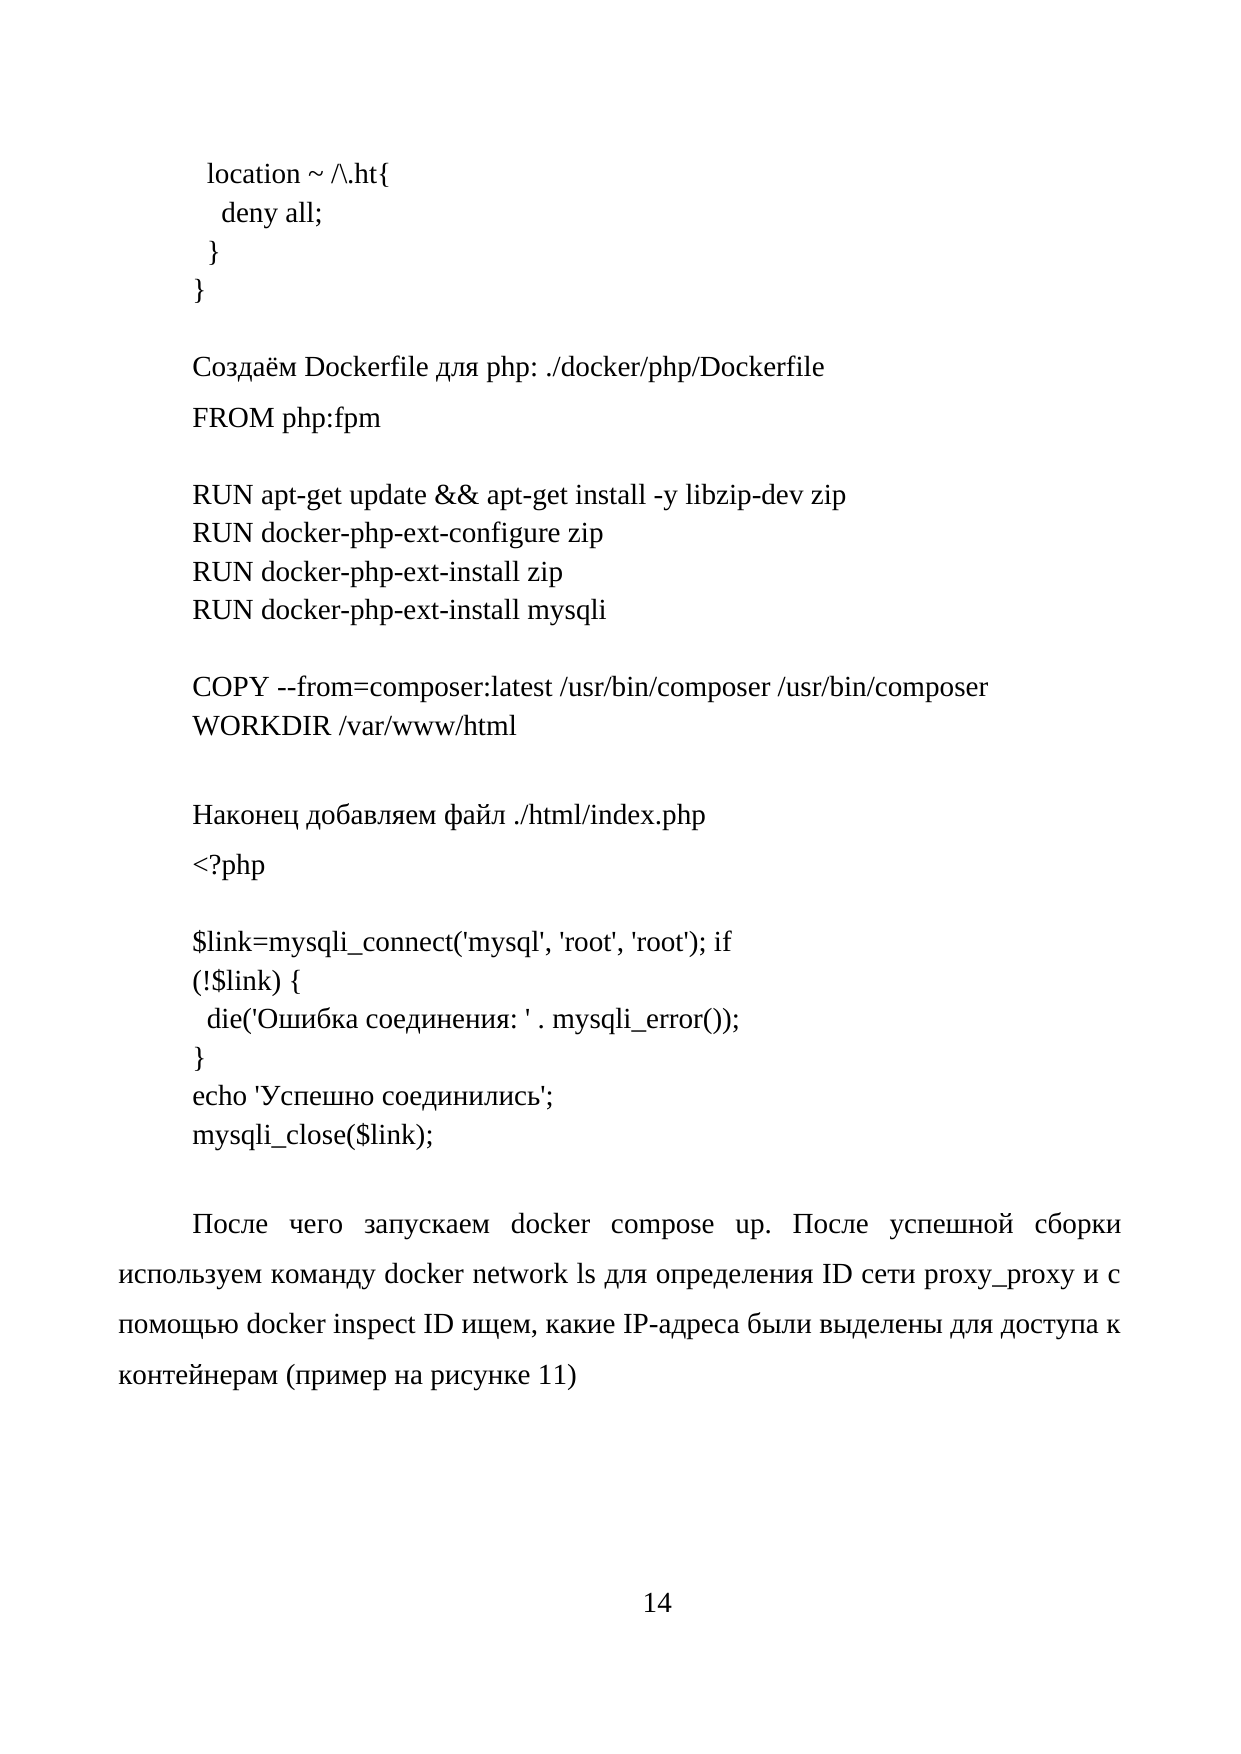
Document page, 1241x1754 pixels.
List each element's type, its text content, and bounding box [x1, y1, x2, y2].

text deny all; [118, 195, 1122, 229]
text COPY --from=composer:latest /usr/bin/composer /usr/bin/composer [118, 669, 1122, 703]
text (!$link) { [118, 963, 1122, 996]
text RUN docker-php-ext-install zip [118, 554, 1122, 587]
text FROM php:fpm [118, 400, 1122, 433]
text } [118, 234, 1122, 267]
text location ~ /\.ht{ [118, 157, 1122, 190]
text } [118, 272, 1122, 306]
text $link=mysqli_connect('mysql', 'root', 'root'); if [118, 924, 1122, 958]
text RUN apt-get update && apt-get install -y libzip-dev zip [118, 477, 1122, 510]
text Наконец добавляем файл ./html/index.php [118, 797, 1122, 830]
text die('Ошибка соединения: ' . mysqli_error()); [118, 1001, 1122, 1035]
text После чего запускаем docker compose up. После успешной сборки используем команду docker network ls для определения ID сети proxy_proxy и с помощью docker inspect ID ищем, какие IP-адреса были выделены для доступа к контейнерам (пример на рисунке 11) [118, 1206, 1122, 1390]
text Создаём Dockerfile для php: ./docker/php/Dockerfile [118, 349, 1122, 383]
text } [118, 1040, 1122, 1073]
text echo 'Успешно соединились'; [118, 1078, 1122, 1112]
text RUN docker-php-ext-configure zip [118, 515, 1122, 549]
text mysqli_close($link); [118, 1117, 1122, 1151]
text <?php [118, 847, 1122, 881]
text RUN docker-php-ext-install mysqli [118, 592, 1122, 626]
text WORKDIR /var/www/html [118, 708, 1122, 742]
